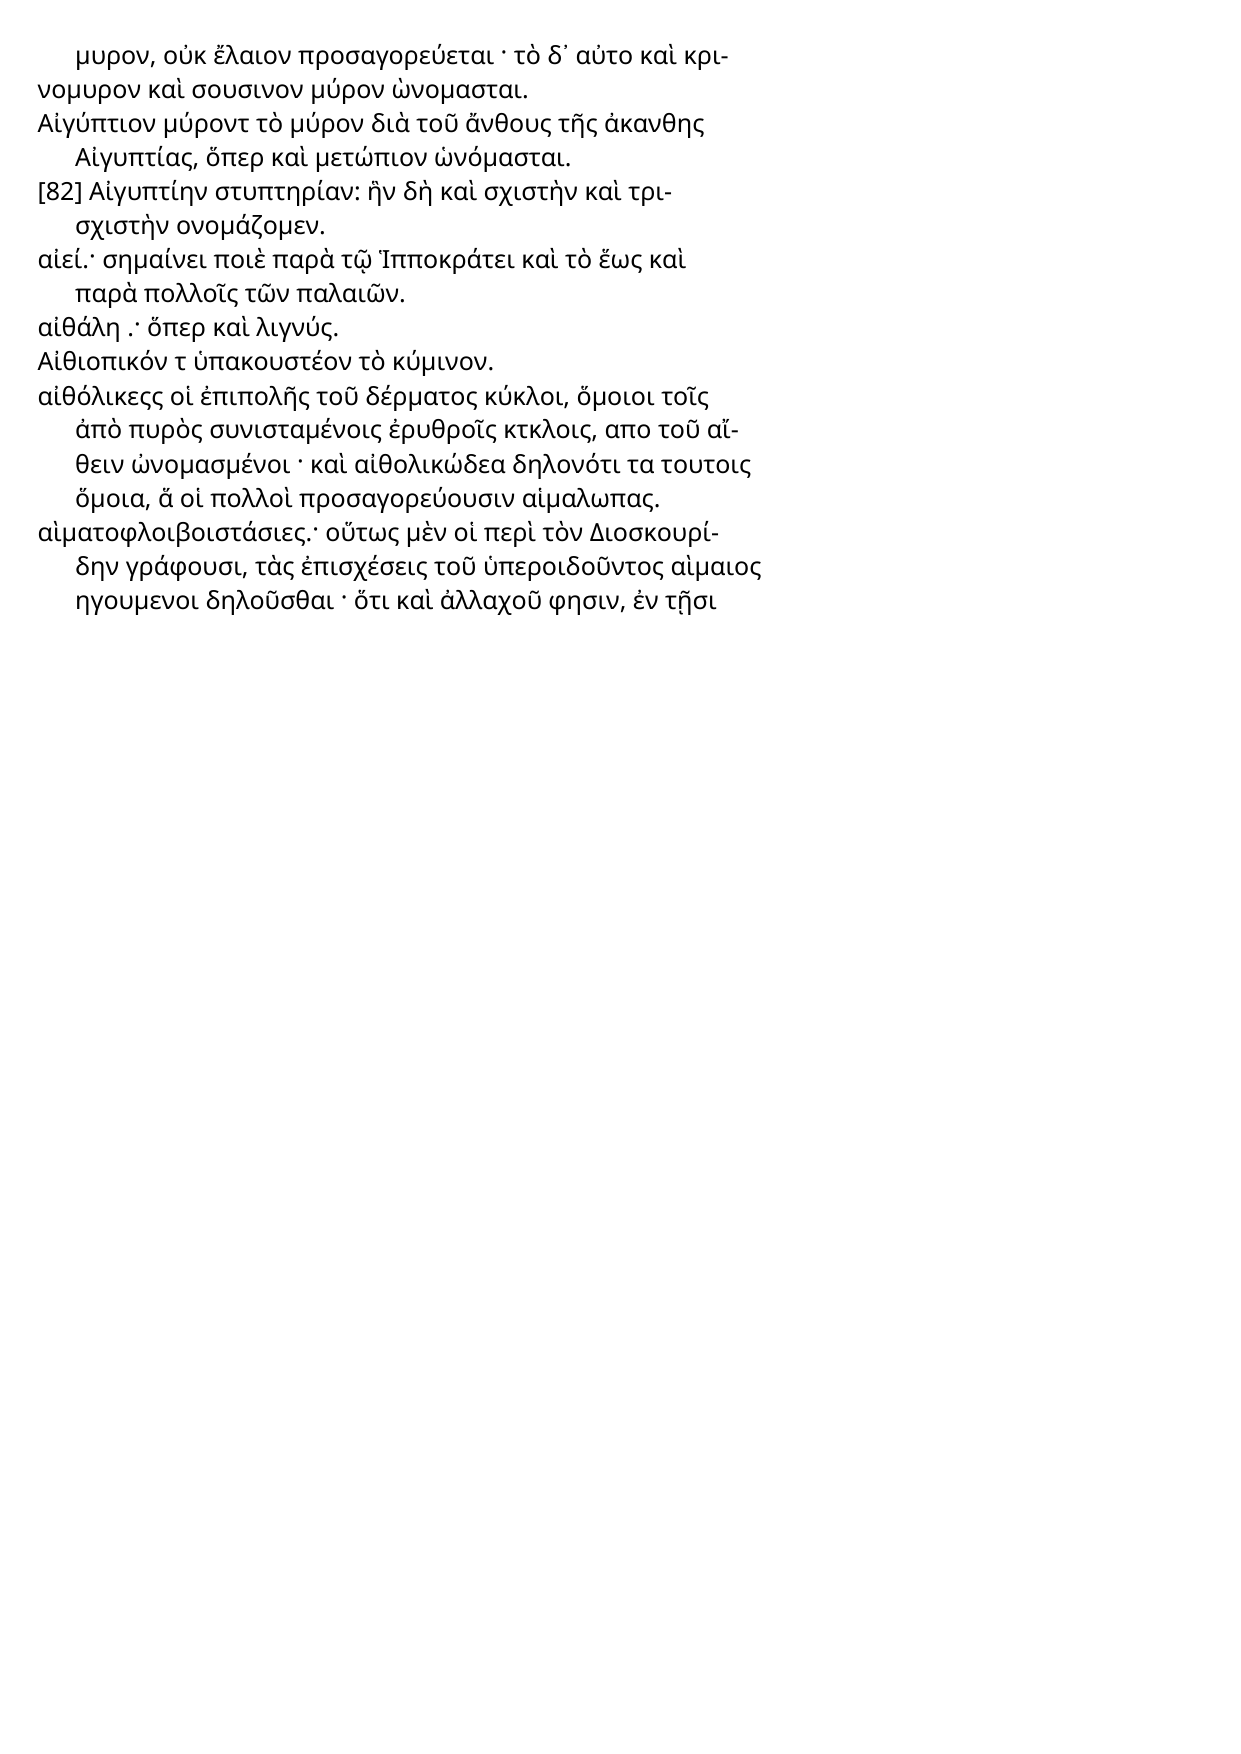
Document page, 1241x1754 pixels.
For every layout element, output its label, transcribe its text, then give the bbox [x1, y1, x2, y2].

text Αἰθιοπικόν τ ὑπακουστέον τὸ κύμινον. [37, 344, 1203, 378]
text αὶματοφλοιβοιστάσιες.· οὕτως μὲν οἱ περὶ τὸν Διοσκουρί- δην γράφουσι, τὰς ἐπισχέσεις τοῦ ὑπεροιδοῦντος αὶμαιος ηγουμενοι δηλοῦσθαι · ὅτι καὶ ἀλλαχοῦ φησιν, ἐν τῇσι [37, 514, 1203, 617]
text αἰθάλη .· ὅπερ καὶ λιγνύς. [37, 310, 1203, 344]
text μυρον, οὐκ ἔλαιον προσαγορεύεται · τὸ δ᾽ αὐτο καὶ κρι- νομυρον καὶ σουσινον μύρον ὼνομασται. [37, 37, 1203, 106]
text αἰθόλικεςς οἱ ἐπιπολῆς τοῦ δέρματος κύκλοι, ὅμοιοι τοῖς ἀπὸ πυρὸς συνισταμένοις ἐρυθροῖς κτκλοις, απο τοῦ αἴ- θειν ὠνομασμένοι · καὶ αἰθολικώδεα δηλονότι τα τουτοις ὅμοια, ἅ οἱ πολλοὶ προσαγορεύουσιν αἱμαλωπας. [37, 378, 1203, 514]
text αἰεί.· σημαίνει ποιὲ παρὰ τῷ Ἱπποκράτει καὶ τὸ ἕως καὶ παρὰ πολλοῖς τῶν παλαιῶν. [37, 242, 1203, 310]
text Αἰγύπτιον μύροντ τὸ μύρον διὰ τοῦ ἄνθους τῆς ἀκανθης Αἰγυπτίας, ὅπερ καὶ μετώπιον ὡνόμασται. [37, 106, 1203, 174]
text [82] Αἰγυπτίην στυπτηρίαν: ἣν δὴ καὶ σχιστὴν καὶ τρι- σχιστὴν ονομάζομεν. [37, 174, 1203, 242]
